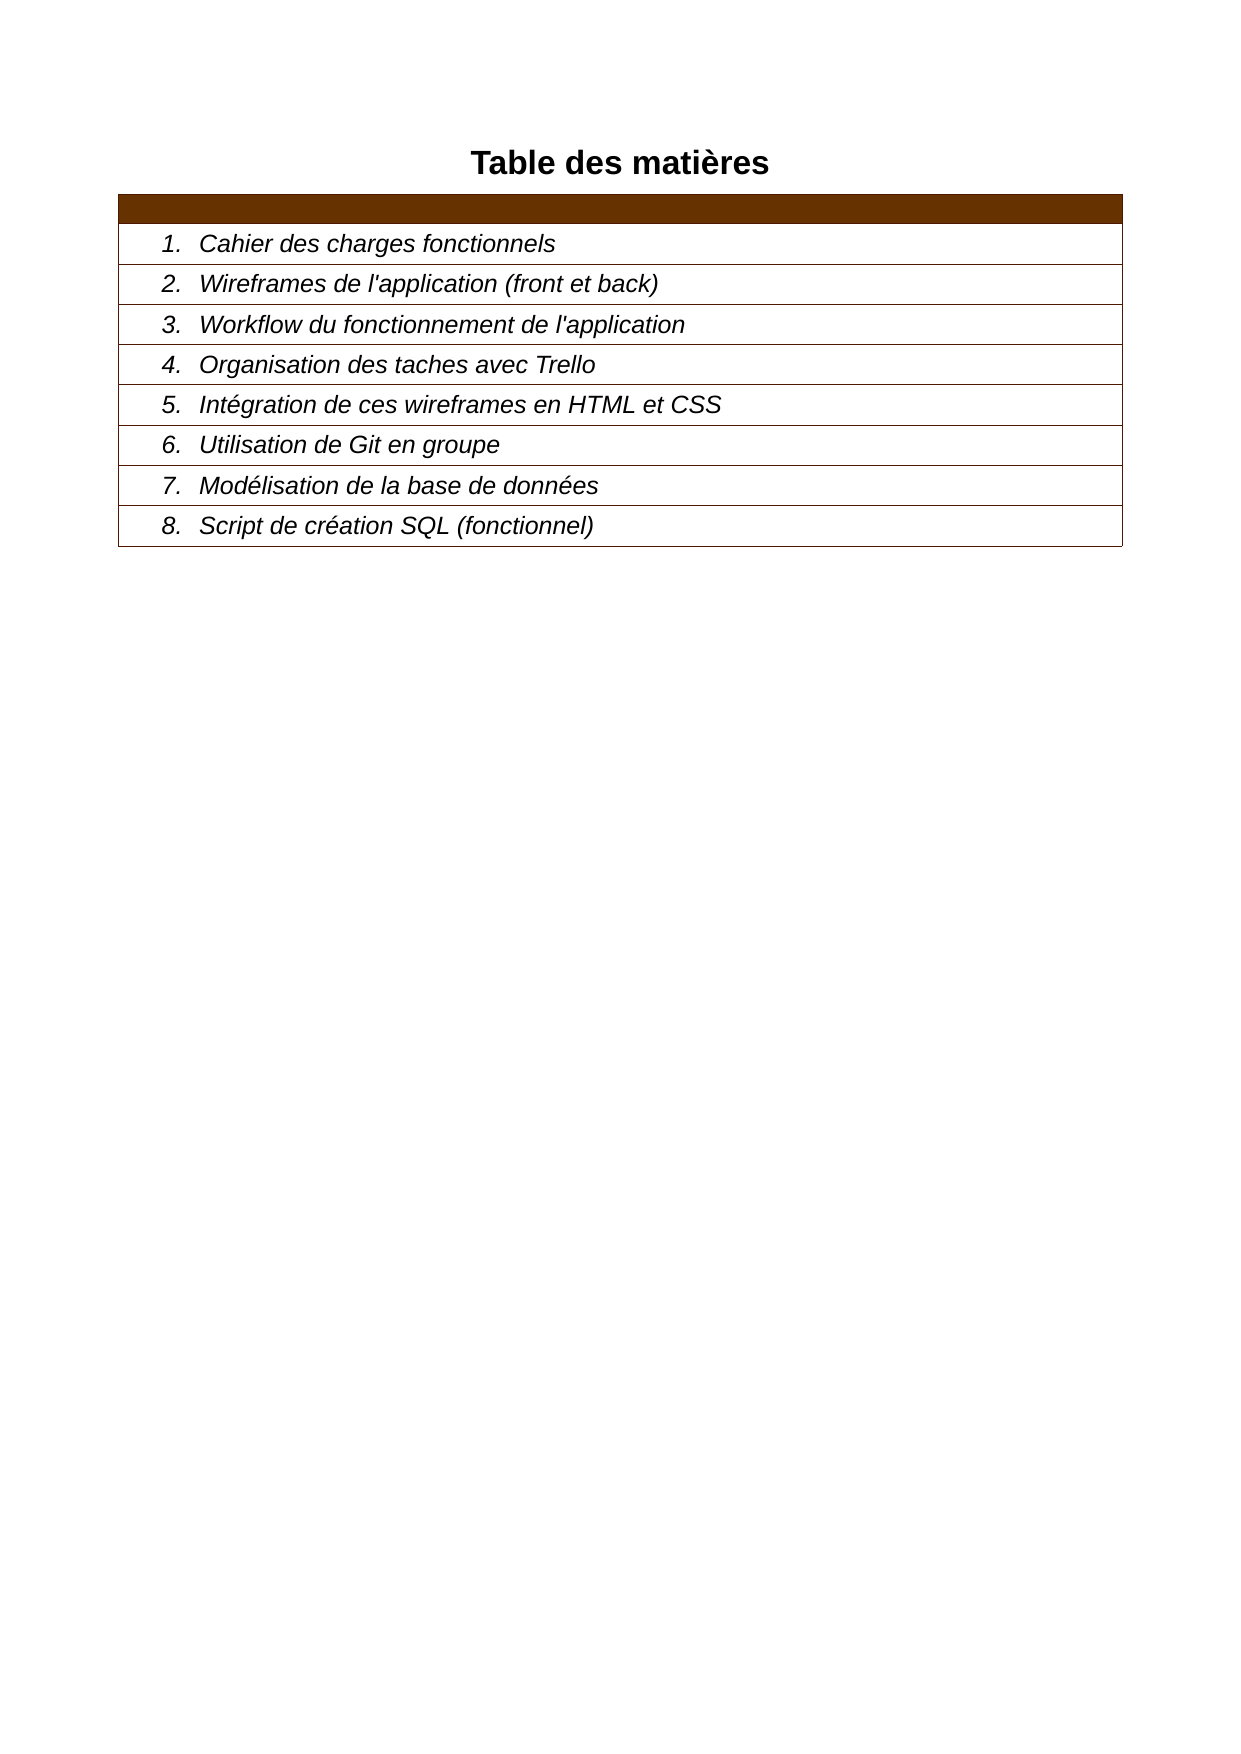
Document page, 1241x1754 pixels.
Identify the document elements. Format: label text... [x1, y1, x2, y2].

table_cell Cahier des charges fonctionnels [119, 224, 1122, 263]
table_header [119, 195, 1122, 223]
subtitle Table des matières [118, 143, 1122, 182]
table_cell Modélisation de la base de données [119, 466, 1122, 505]
table_cell Wireframes de l'application (front et back) [119, 265, 1122, 304]
table_cell Workflow du fonctionnement de l'application [119, 305, 1122, 344]
table_cell Intégration de ces wireframes en HTML et CSS [119, 385, 1122, 425]
table_cell Script de création SQL (fonctionnel) [119, 506, 1122, 546]
table_cell Organisation des taches avec Trello [119, 345, 1122, 384]
table_cell Utilisation de Git en groupe [119, 426, 1122, 465]
